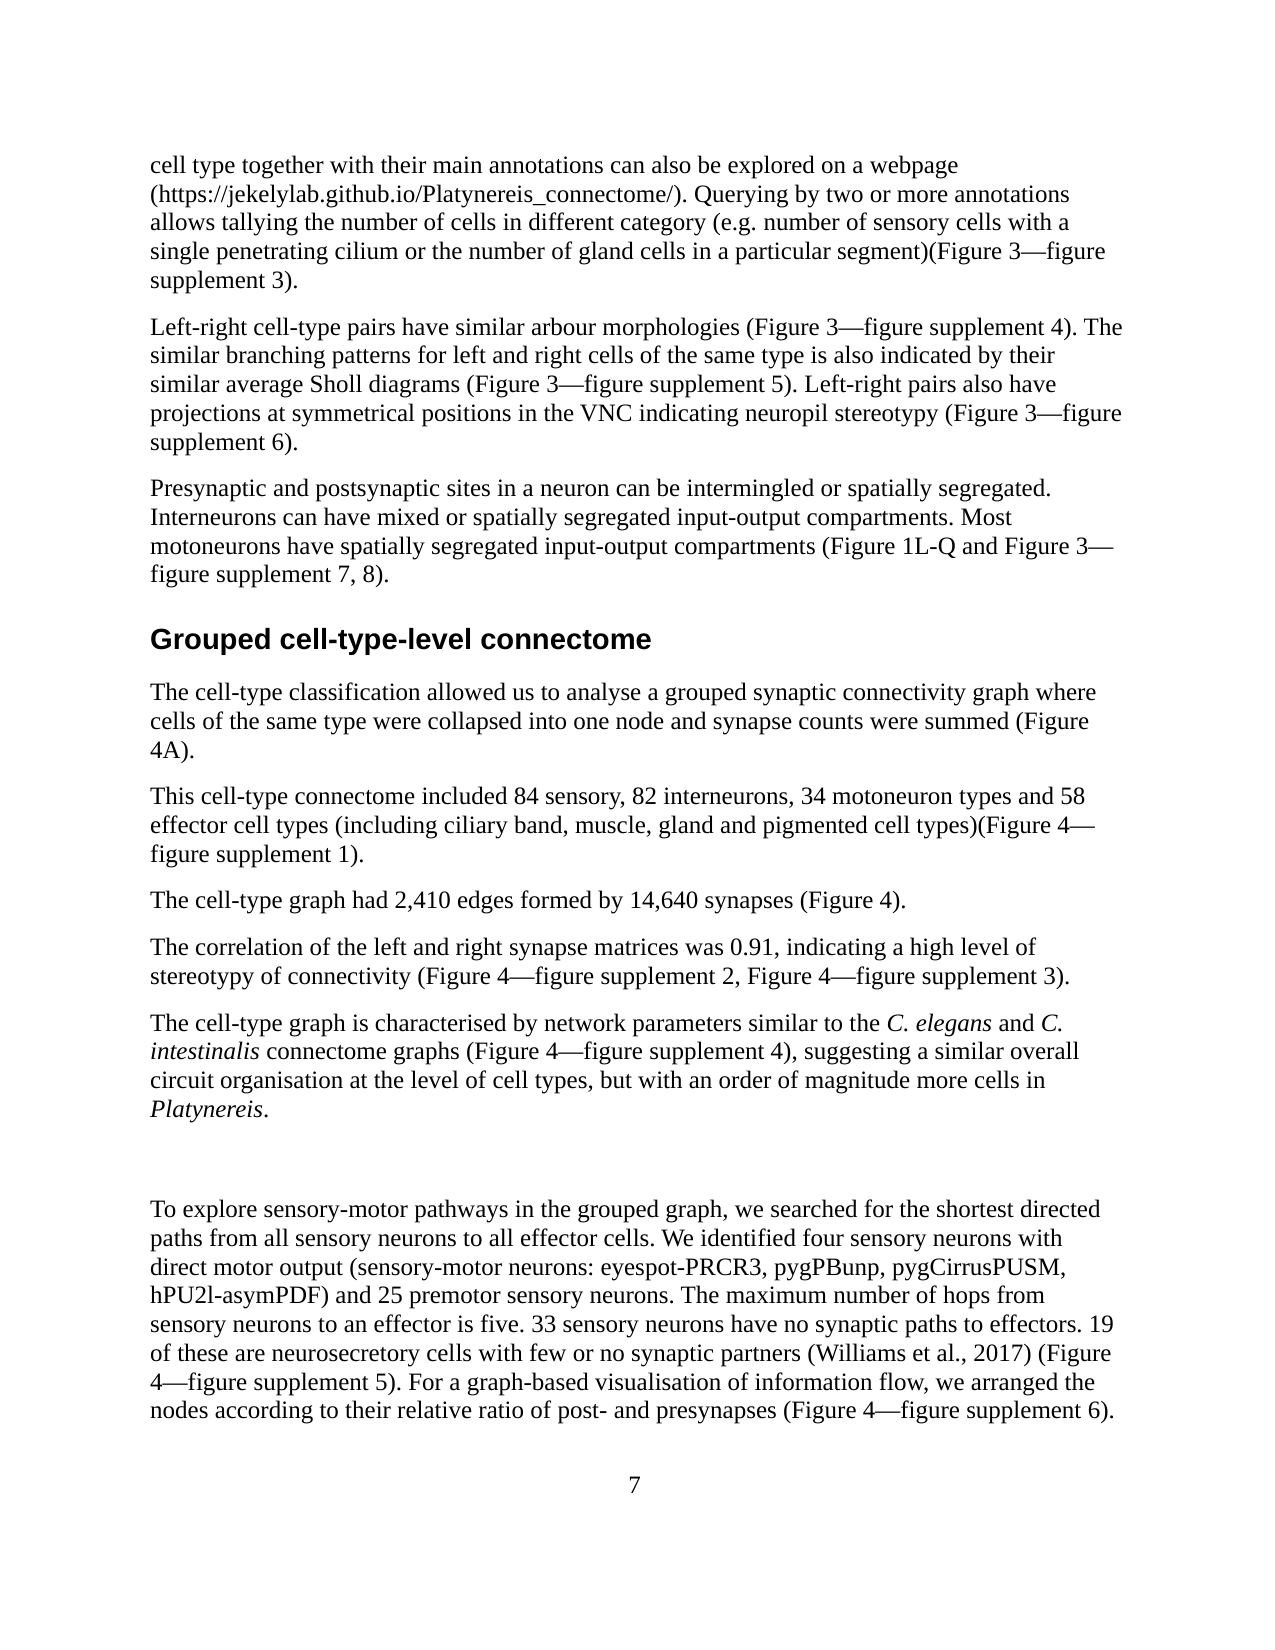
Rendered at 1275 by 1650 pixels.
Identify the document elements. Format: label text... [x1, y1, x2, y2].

text cell type together with their main annotations can also be explored on a webpage (https://jekelylab.github.io/Platynereis_connectome/). Querying by two or more annotations allows tallying the number of cells in different category (e.g. number of sensory cells with a single penetrating cilium or the number of gland cells in a particular segment)(Figure 3—figure supplement 3). [150, 150, 1125, 294]
text This cell-type connectome included 84 sensory, 82 interneurons, 34 motoneuron types and 58 effector cell types (including ciliary band, muscle, gland and pigmented cell types)(Figure 4—figure supplement 1). [150, 781, 1125, 868]
text The cell-type classification allowed us to analyse a grouped synaptic connectivity graph where cells of the same type were collapsed into one node and synapse counts were summed (Figure 4A). [150, 677, 1125, 763]
text To explore sensory-motor pathways in the grouped graph, we searched for the shortest directed paths from all sensory neurons to all effector cells. We identified four sensory neurons with direct motor output (sensory-motor neurons: eyespot-PRCR3, pygPBunp, pygCirrusPUSM, hPU2l-asymPDF) and 25 premotor sensory neurons. The maximum number of hops from sensory neurons to an effector is five. 33 sensory neurons have no synaptic paths to effectors. 19 of these are neurosecretory cells with few or no synaptic partners (Williams et al., 2017) (Figure 4—figure supplement 5). For a graph-based visualisation of information flow, we arranged the nodes according to their relative ratio of post- and presynapses (Figure 4—figure supplement 6). [150, 1194, 1125, 1424]
text The correlation of the left and right synapse matrices was 0.91, indicating a high level of stereotypy of connectivity (Figure 4—figure supplement 2, Figure 4—figure supplement 3). [150, 932, 1125, 990]
text The cell-type graph had 2,410 edges formed by 14,640 synapses (Figure 4). [150, 886, 1125, 914]
text The cell-type graph is characterised by network parameters similar to the C. elegans and C. intestinalis connectome graphs (Figure 4—figure supplement 4), suggesting a similar overall circuit organisation at the level of cell types, but with an order of magnitude more cells in Platynereis. [150, 1008, 1125, 1123]
text Presynaptic and postsynaptic sites in a neuron can be intermingled or spatially segregated. Interneurons can have mixed or spatially segregated input-output compartments. Most motoneurons have spatially segregated input-output compartments (Figure 1L-Q and Figure 3—figure supplement 7, 8). [150, 473, 1125, 588]
text Left-right cell-type pairs have similar arbour morphologies (Figure 3—figure supplement 4). The similar branching patterns for left and right cells of the same type is also indicated by their similar average Sholl diagrams (Figure 3—figure supplement 5). Left-right pairs also have projections at symmetrical positions in the VNC indicating neuropil stereotypy (Figure 3—figure supplement 6). [150, 312, 1125, 455]
subtitle Grouped cell-type-level connectome [150, 622, 1125, 656]
